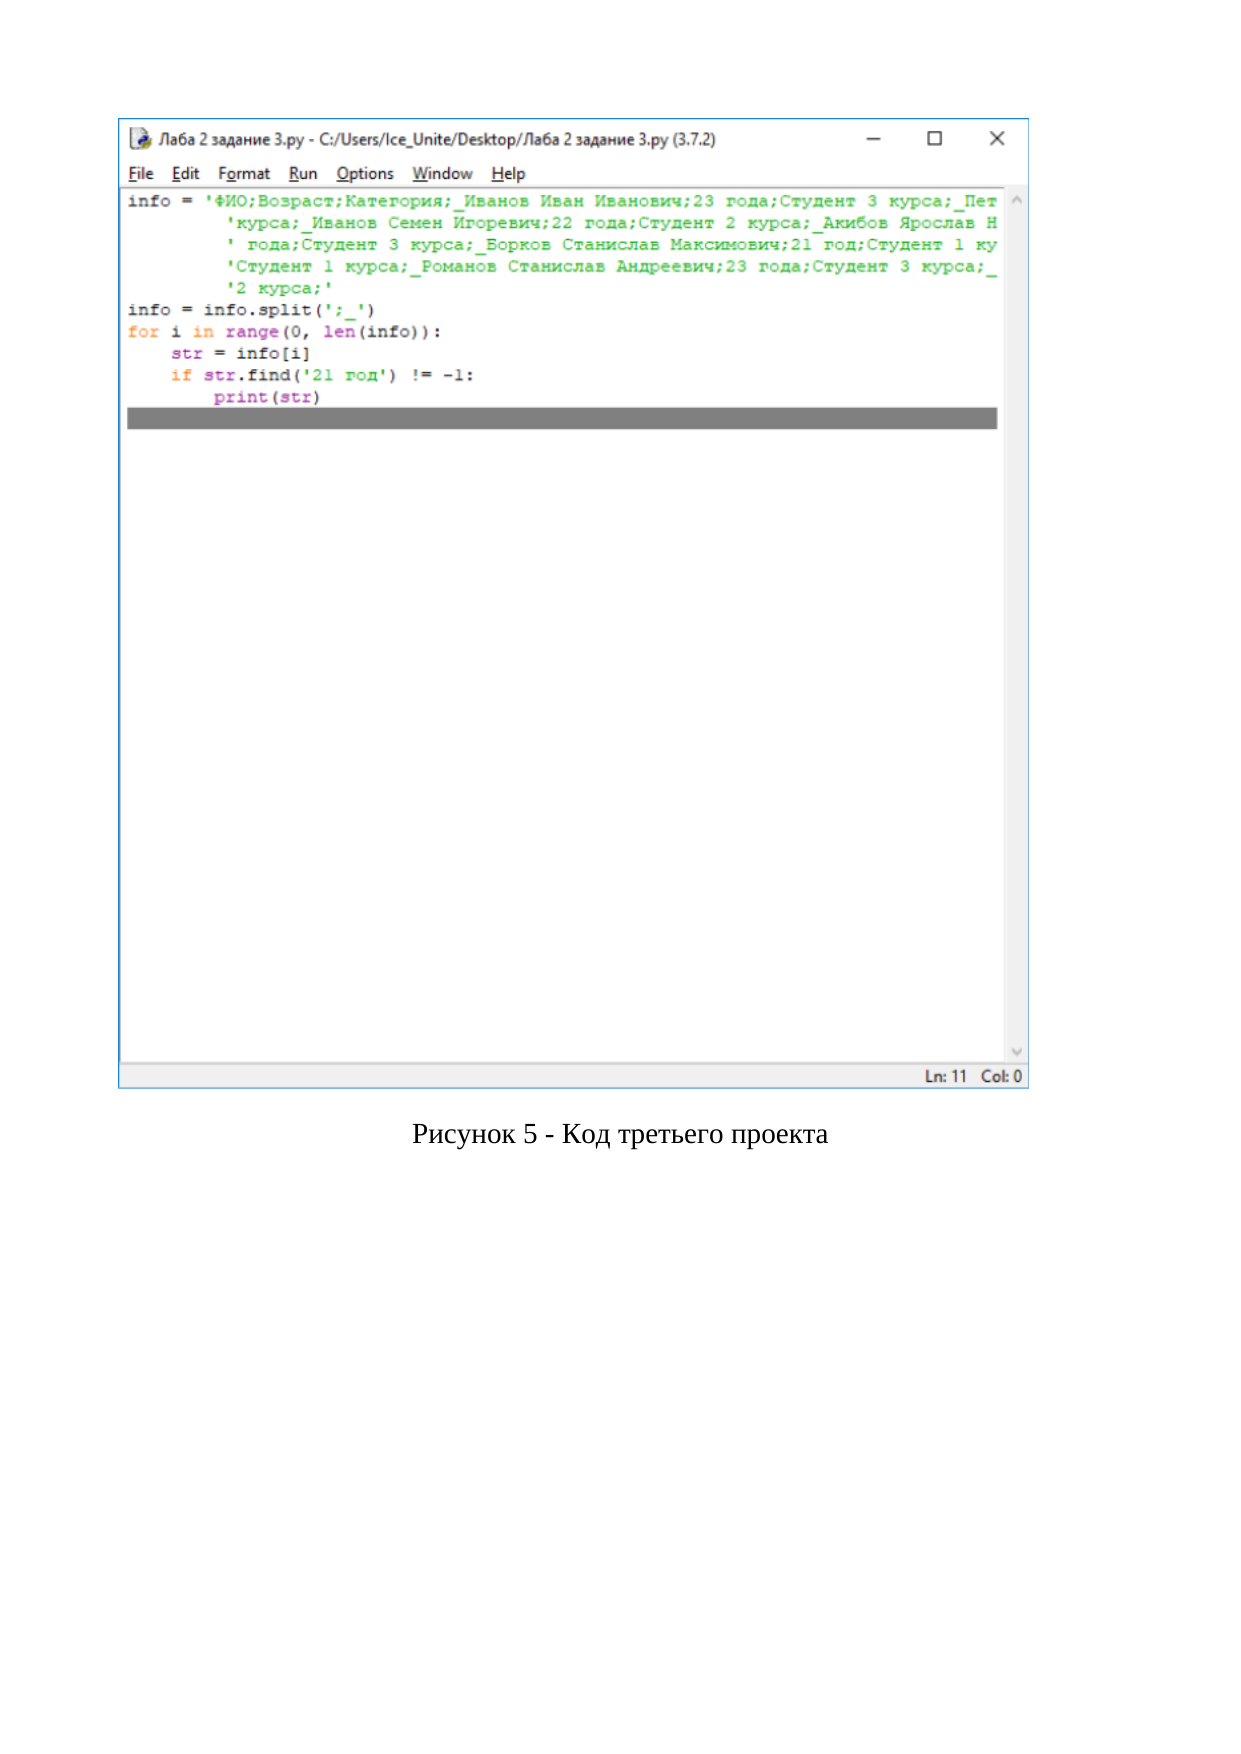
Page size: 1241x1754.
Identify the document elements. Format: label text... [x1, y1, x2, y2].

text Рисунок 5 - Код третьего проекта [118, 1116, 1122, 1150]
